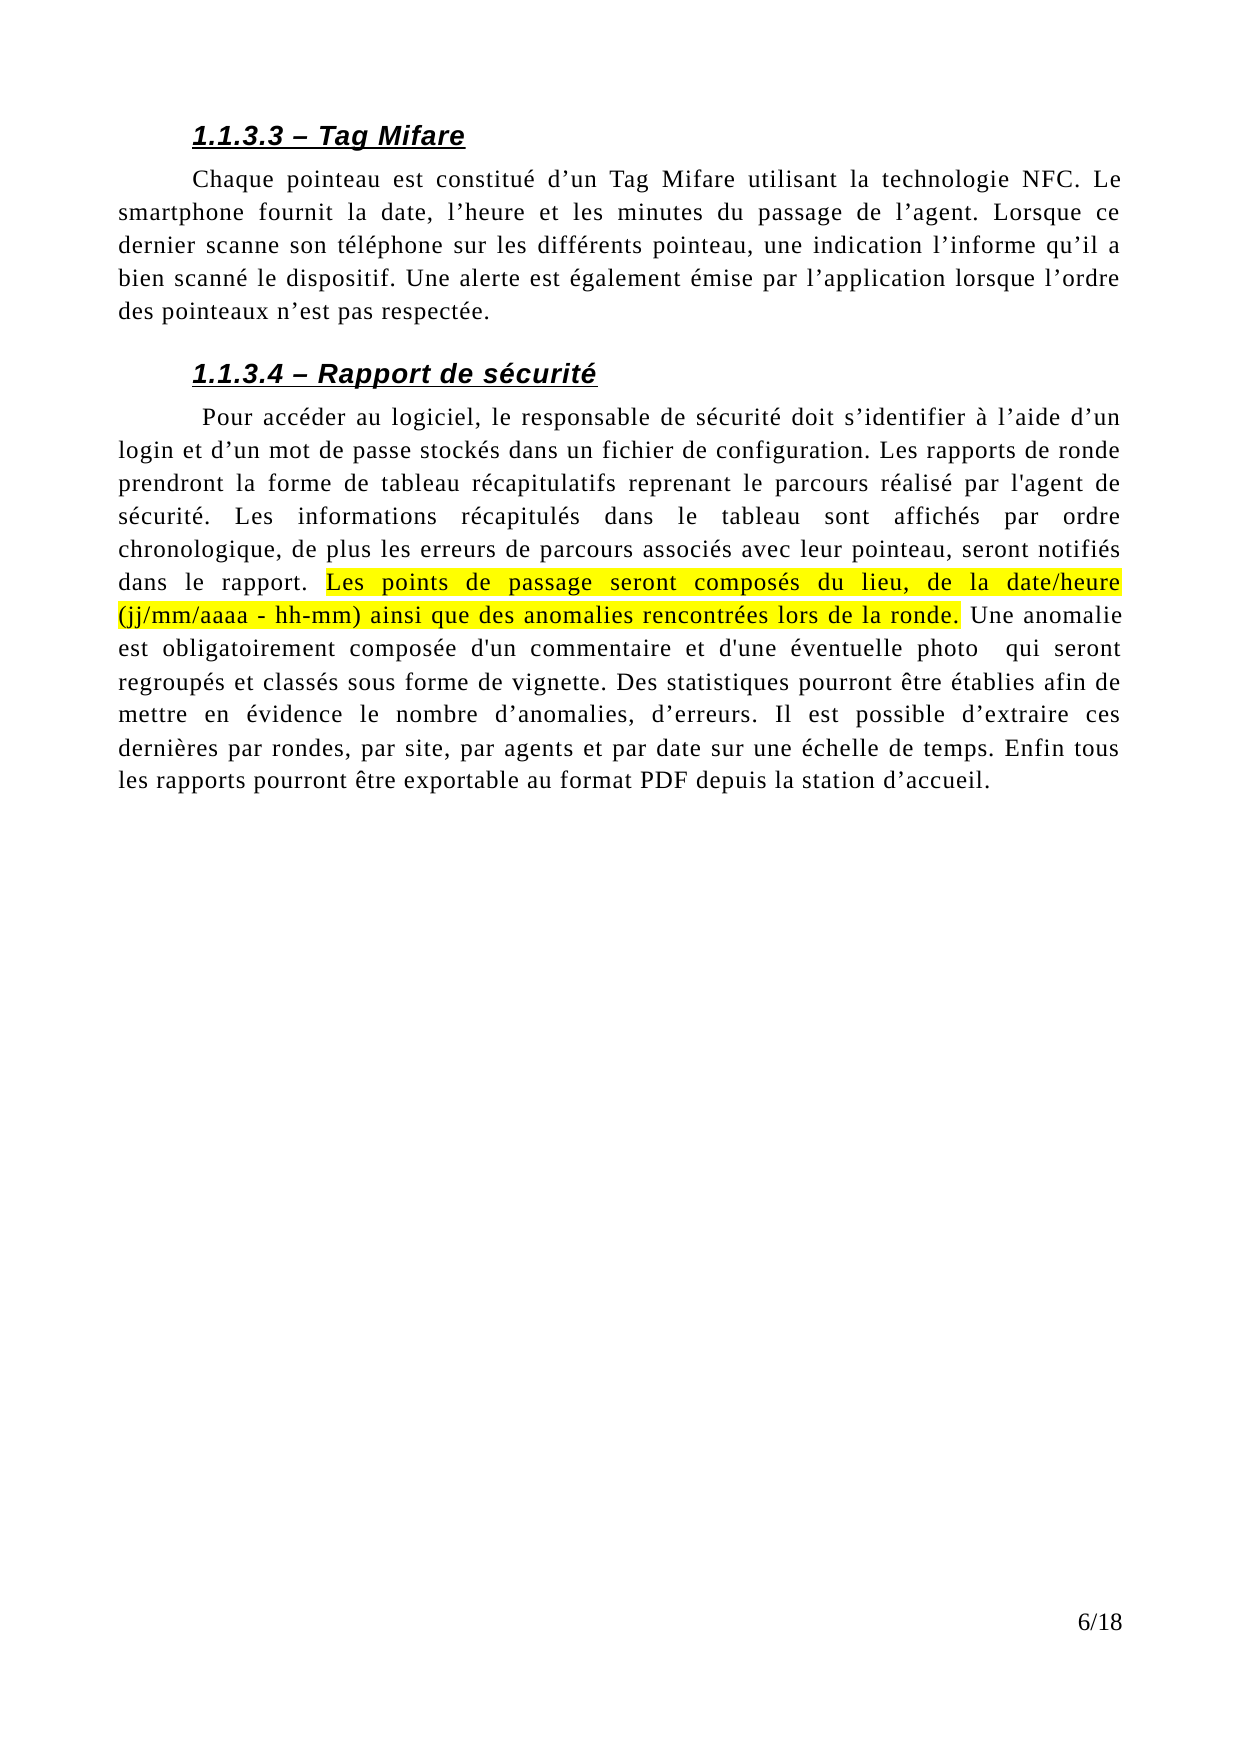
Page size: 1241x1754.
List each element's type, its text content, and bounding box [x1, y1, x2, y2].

subtitle 1.1.3.3 – Tag Mifare [118, 118, 1122, 152]
subtitle 1.1.3.4 – Rapport de sécurité [118, 356, 1122, 390]
text Chaque pointeau est constitué d’un Tag Mifare utilisant la technologie NFC. Le smartphone fournit la date, l’heure et les minutes du passage de l’agent. Lorsque ce dernier scanne son téléphone sur les différents pointeau, une indication l’informe qu’il a bien scanné le dispositif. Une alerte est également émise par l’application lorsque l’ordre des pointeaux n’est pas respectée. [118, 164, 1122, 325]
text Pour accéder au logiciel, le responsable de sécurité doit s’identifier à l’aide d’un login et d’un mot de passe stockés dans un fichier de configuration. Les rapports de ronde prendront la forme de tableau récapitulatifs reprenant le parcours réalisé par l'agent de sécurité. Les informations récapitulés dans le tableau sont affichés par ordre chronologique, de plus les erreurs de parcours associés avec leur pointeau, seront notifiés dans le rapport. Les points de passage seront composés du lieu, de la date/heure (jj/mm/aaaa - hh-mm) ainsi que des anomalies rencontrées lors de la ronde. Une anomalie est obligatoirement composée d'un commentaire et d'une éventuelle photo qui seront regroupés et classés sous forme de vignette. Des statistiques pourront être établies afin de mettre en évidence le nombre d’anomalies, d’erreurs. Il est possible d’extraire ces dernières par rondes, par site, par agents et par date sur une échelle de temps. Enfin tous les rapports pourront être exportable au format PDF depuis la station d’accueil. [118, 402, 1122, 794]
